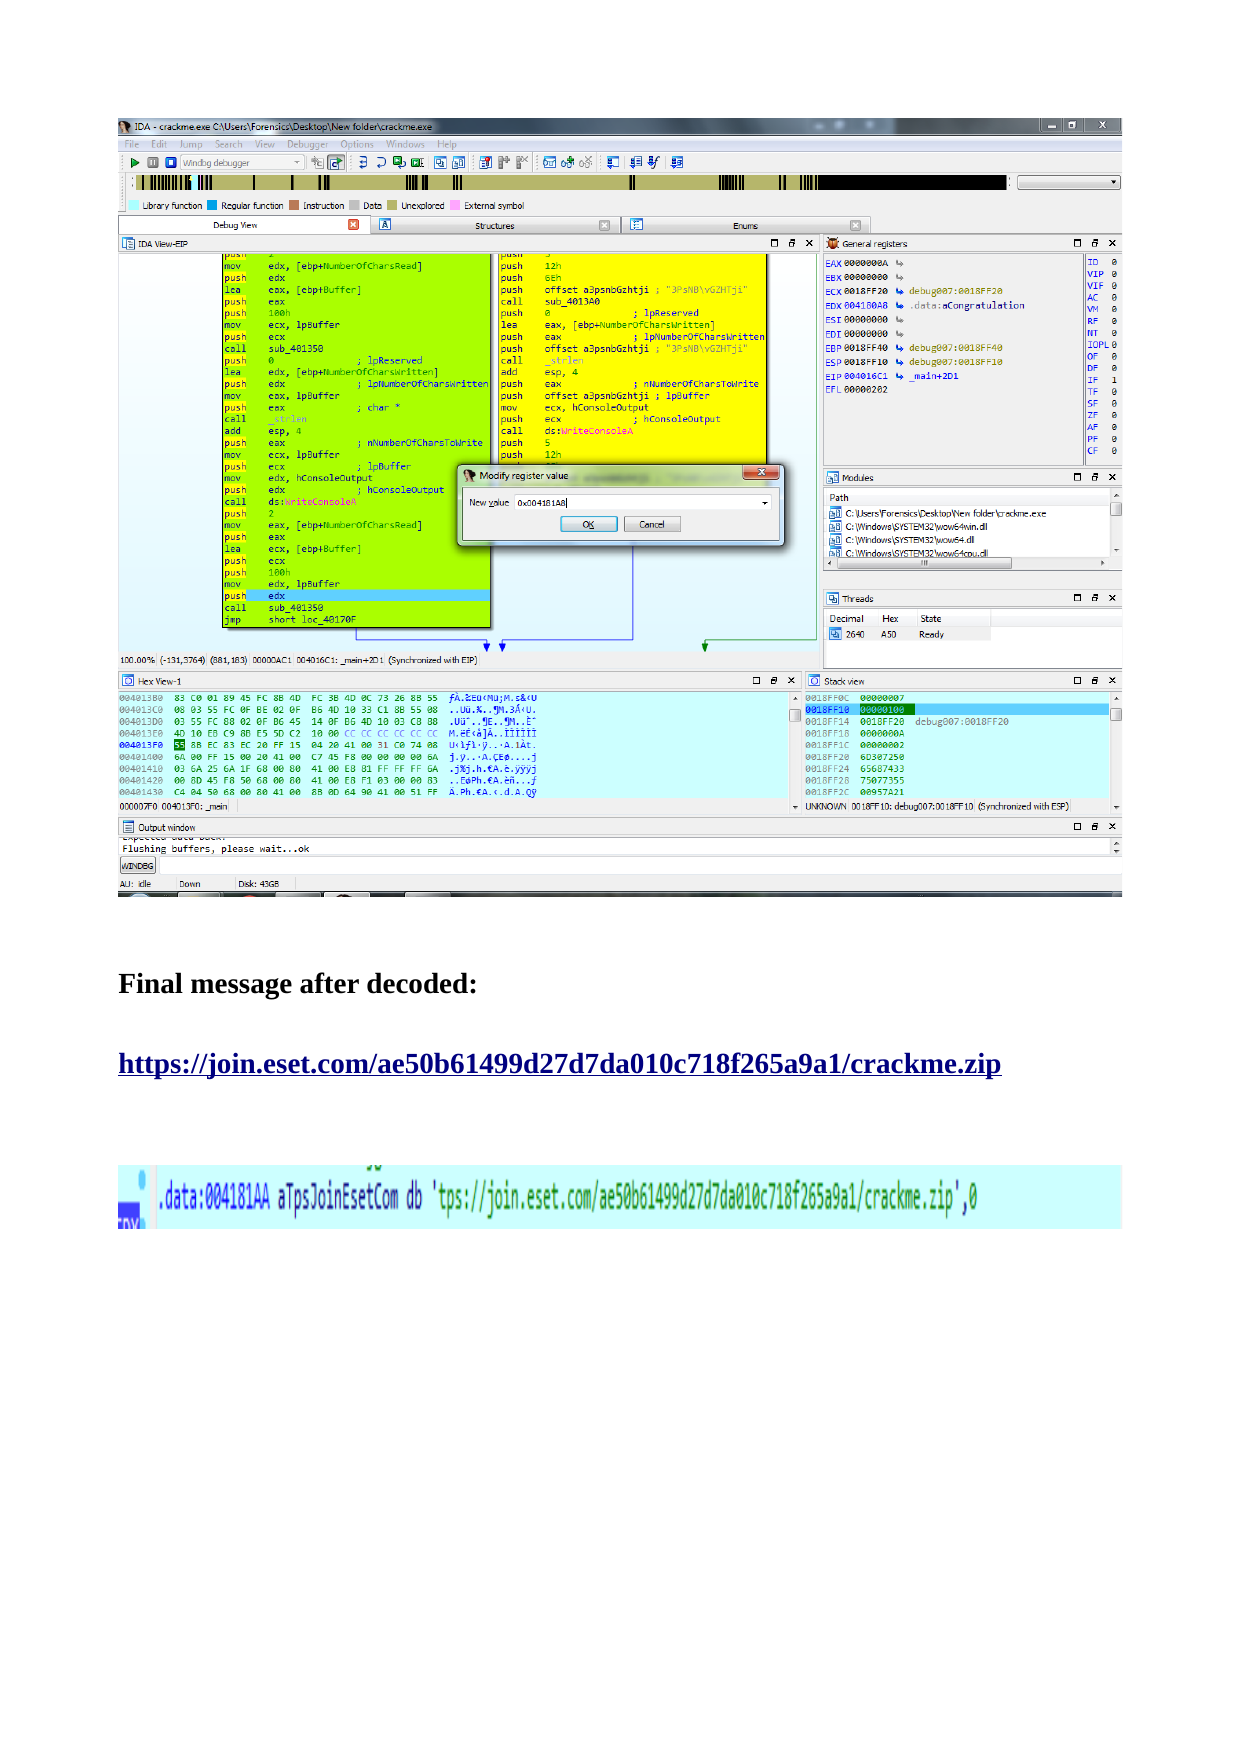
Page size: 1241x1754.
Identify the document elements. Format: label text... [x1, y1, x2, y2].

text Final message after decoded: [118, 966, 1122, 1000]
picture [118, 1165, 1123, 1229]
text https://join.eset.com/ae50b61499d27d7da010c718f265a9a1/crackme.zip [118, 1046, 1122, 1079]
picture [118, 118, 1123, 897]
